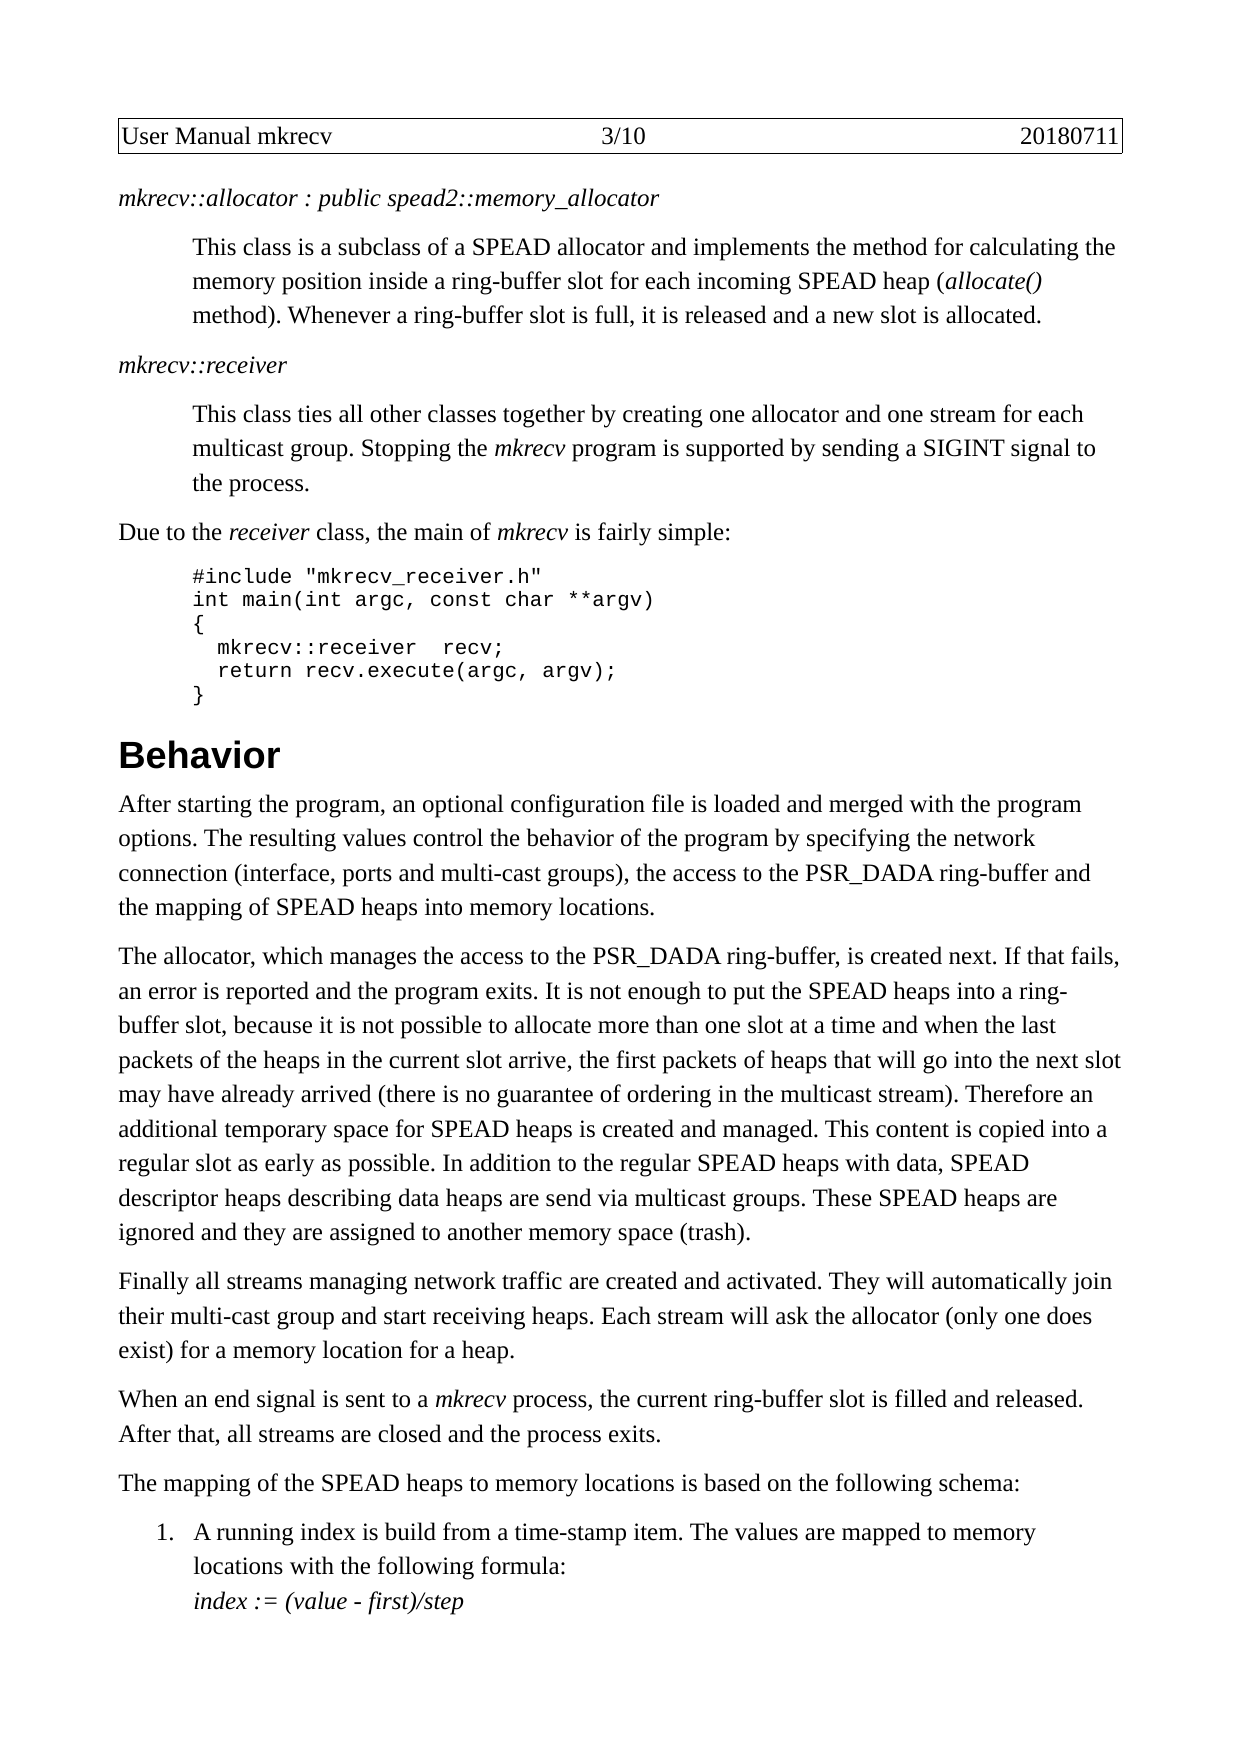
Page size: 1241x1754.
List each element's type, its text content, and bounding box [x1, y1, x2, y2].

text When an end signal is sent to a mkrecv process, the current ring-buffer slot is filled and released. After that, all streams are closed and the process exits. [118, 1384, 1122, 1447]
text This class ties all other classes together by creating one allocator and one stream for each multicast group. Stopping the mkrecv program is supported by sending a SIGINT signal to the process. [192, 399, 1122, 496]
text int main(int argc, const char **argv) [118, 589, 1122, 613]
text Finally all streams managing network traffic are created and activated. They will automatically join their multi-cast group and start receiving heaps. Each stream will ask the allocator (only one does exist) for a memory location for a heap. [118, 1266, 1122, 1364]
text Due to the receiver class, the main of mkrecv is fairly simple: [118, 517, 1122, 546]
text mkrecv::allocator : public spead2::memory_allocator [118, 183, 1122, 211]
text The allocator, which manages the access to the PSR_DADA ring-buffer, is created next. If that fails, an error is reported and the program exits. It is not enough to put the SPEAD heaps into a ring-buffer slot, because it is not possible to allocate more than one slot at a time and when the last packets of the heaps in the current slot arrive, the first packets of heaps that will go into the next slot may have already arrived (there is no guarantee of ordering in the multicast stream). Therefore an additional temporary space for SPEAD heaps is created and managed. This content is copied into a regular slot as early as possible. In addition to the regular SPEAD heaps with data, SPEAD descriptor heaps describing data heaps are send via multicast groups. These SPEAD heaps are ignored and they are assigned to another memory space (trash). [118, 941, 1122, 1246]
text return recv.execute(argc, argv); [118, 660, 1122, 684]
text mkrecv::receiver [118, 350, 1122, 378]
list A running index is build from a time-stamp item. The values are mapped to memory locations with the following formula: index := (value - first)/step [156, 1517, 1122, 1614]
text mkrecv::receiver recv; [118, 637, 1122, 660]
text } [118, 684, 1122, 708]
subtitle Behavior [118, 733, 1122, 776]
text After starting the program, an optional configuration file is loaded and merged with the program options. The resulting values control the behavior of the program by specifying the network connection (interface, ports and multi-cast groups), the access to the PSR_DADA ring-buffer and the mapping of SPEAD heaps into memory locations. [118, 789, 1122, 921]
text { [118, 613, 1122, 637]
text #include "mkrecv_receiver.h" [118, 566, 1122, 589]
text The mapping of the SPEAD heaps to memory locations is based on the following schema: [118, 1468, 1122, 1497]
text This class is a subclass of a SPEAD allocator and implements the method for calculating the memory position inside a ring-buffer slot for each incoming SPEAD heap (allocate() method). Whenever a ring-buffer slot is full, it is released and a new slot is allocated. [192, 232, 1122, 329]
